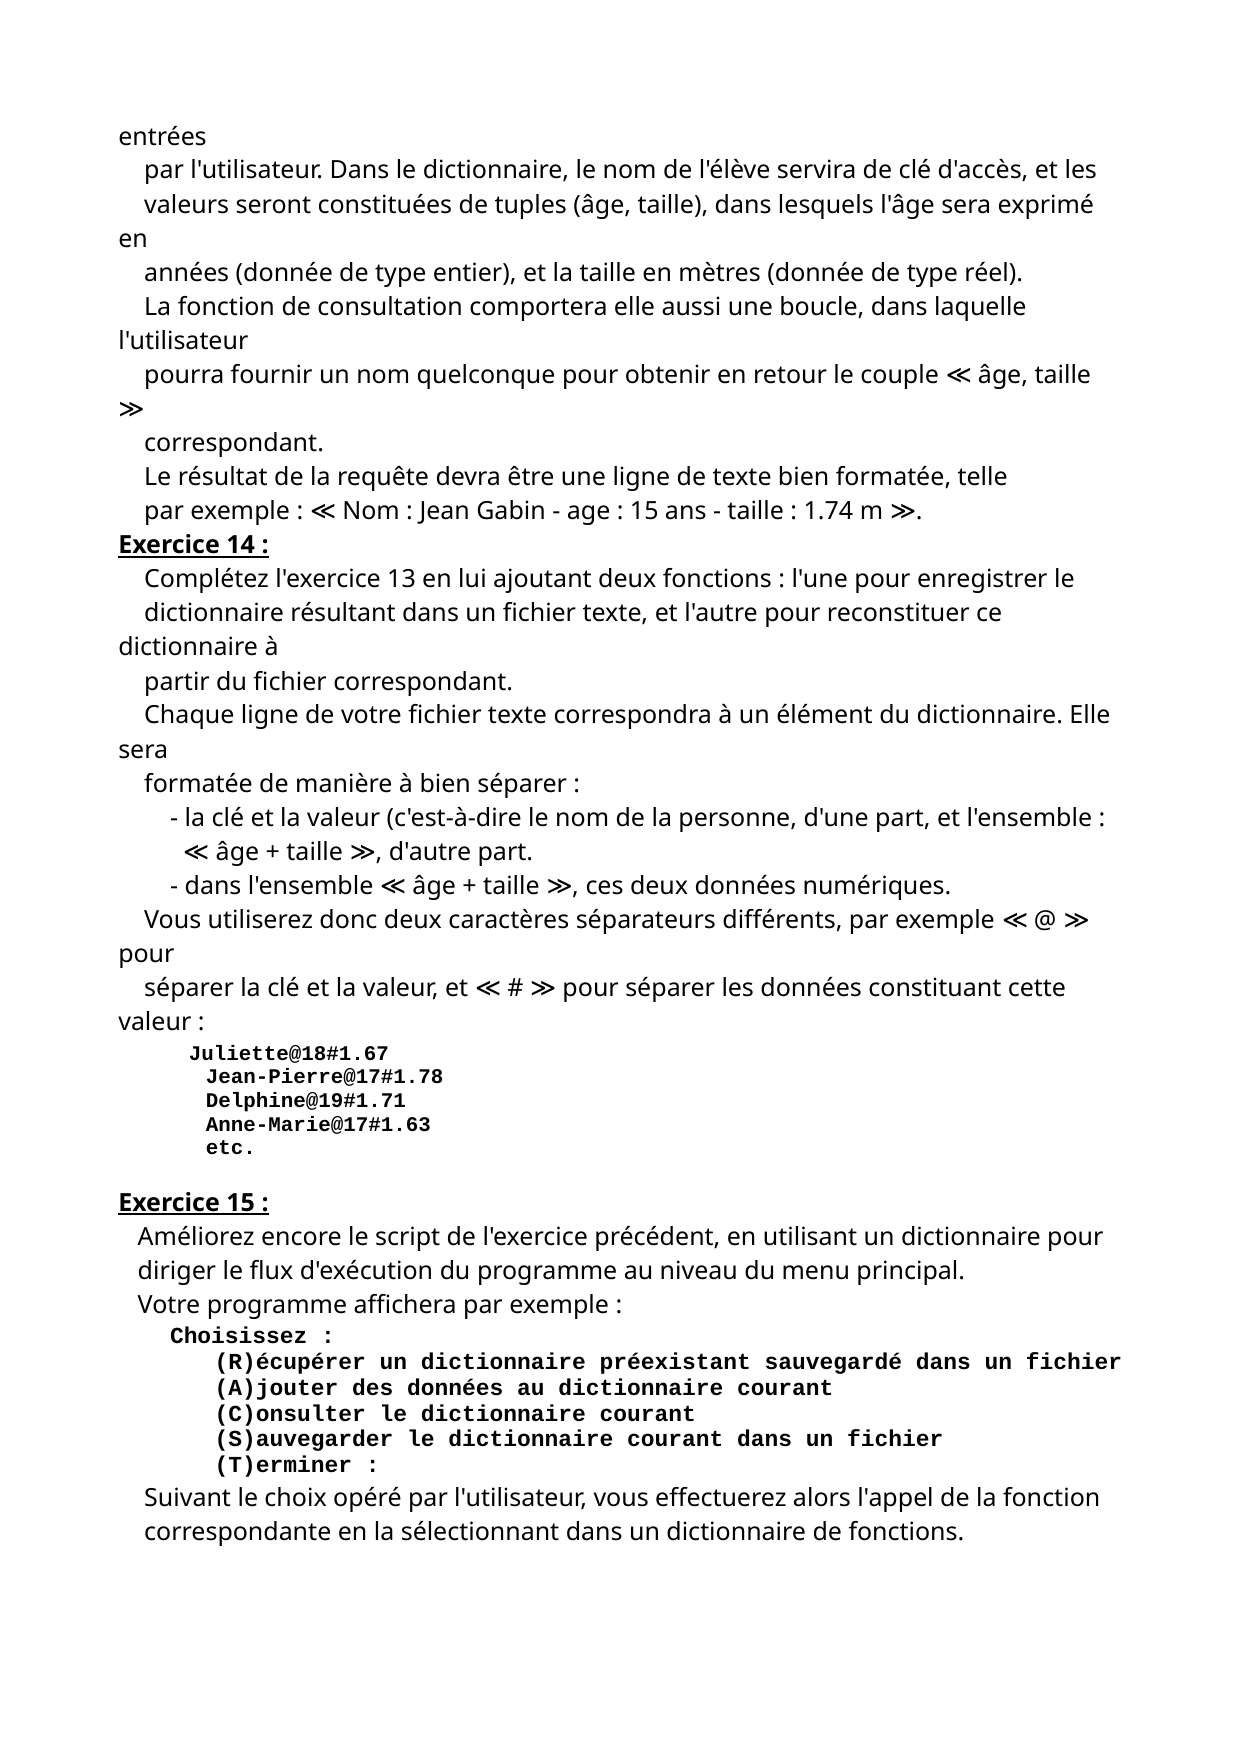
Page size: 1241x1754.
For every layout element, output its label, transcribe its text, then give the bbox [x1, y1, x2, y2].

text années (donnée de type entier), et la taille en mètres (donnée de type réel). [118, 254, 1122, 288]
text valeurs seront constituées de tuples (âge, taille), dans lesquels l'âge sera exprimé en [118, 186, 1122, 254]
text par l'utilisateur. Dans le dictionnaire, le nom de l'élève servira de clé d'accès, et les [118, 152, 1122, 186]
text Vous utiliserez donc deux caractères séparateurs différents, par exemple ≪ @ ≫ pour [118, 902, 1122, 970]
text Votre programme affichera par exemple : [118, 1287, 1122, 1321]
text Exercice 15 : [118, 1184, 1122, 1219]
text partir du fichier correspondant. [118, 663, 1122, 697]
text entrées [118, 118, 1122, 152]
text La fonction de consultation comportera elle aussi une boucle, dans laquelle l'utilisateur [118, 288, 1122, 357]
text Juliette@18#1.67 [118, 1038, 1122, 1066]
text Améliorez encore le script de l'exercice précédent, en utilisant un dictionnaire pour [118, 1219, 1122, 1253]
text etc. [118, 1137, 1122, 1161]
text (C)onsulter le dictionnaire courant [118, 1402, 1122, 1428]
text Exercice 14 : [118, 527, 1122, 561]
text Jean-Pierre@17#1.78 [118, 1066, 1122, 1090]
text (S)auvegarder le dictionnaire courant dans un fichier [118, 1428, 1122, 1454]
text formatée de manière à bien séparer : [118, 765, 1122, 799]
text Le résultat de la requête devra être une ligne de texte bien formatée, telle [118, 459, 1122, 493]
text Suivant le choix opéré par l'utilisateur, vous effectuerez alors l'appel de la fonction [118, 1480, 1122, 1514]
text (R)écupérer un dictionnaire préexistant sauvegardé dans un fichier [118, 1350, 1122, 1376]
text dictionnaire résultant dans un fichier texte, et l'autre pour reconstituer ce dictionnaire à [118, 595, 1122, 663]
text correspondante en la sélectionnant dans un dictionnaire de fonctions. [118, 1514, 1122, 1548]
text diriger le flux d'exécution du programme au niveau du menu principal. [118, 1253, 1122, 1287]
text (A)jouter des données au dictionnaire courant [118, 1376, 1122, 1402]
text Chaque ligne de votre fichier texte correspondra à un élément du dictionnaire. Elle sera [118, 697, 1122, 765]
text séparer la clé et la valeur, et ≪ # ≫ pour séparer les données constituant cette valeur : [118, 970, 1122, 1038]
text Delphine@19#1.71 [118, 1090, 1122, 1114]
text ≪ âge + taille ≫, d'autre part. [118, 833, 1122, 867]
text par exemple : ≪ Nom : Jean Gabin - age : 15 ans - taille : 1.74 m ≫. [118, 493, 1122, 527]
text Anne-Marie@17#1.63 [118, 1114, 1122, 1137]
text correspondant. [118, 425, 1122, 459]
text Choisissez : [118, 1321, 1122, 1350]
text pourra fournir un nom quelconque pour obtenir en retour le couple ≪ âge, taille ≫ [118, 357, 1122, 425]
text - la clé et la valeur (c'est-à-dire le nom de la personne, d'une part, et l'ensemble : [118, 799, 1122, 833]
text (T)erminer : [118, 1454, 1122, 1480]
text - dans l'ensemble ≪ âge + taille ≫, ces deux données numériques. [118, 867, 1122, 902]
text Complétez l'exercice 13 en lui ajoutant deux fonctions : l'une pour enregistrer le [118, 561, 1122, 595]
